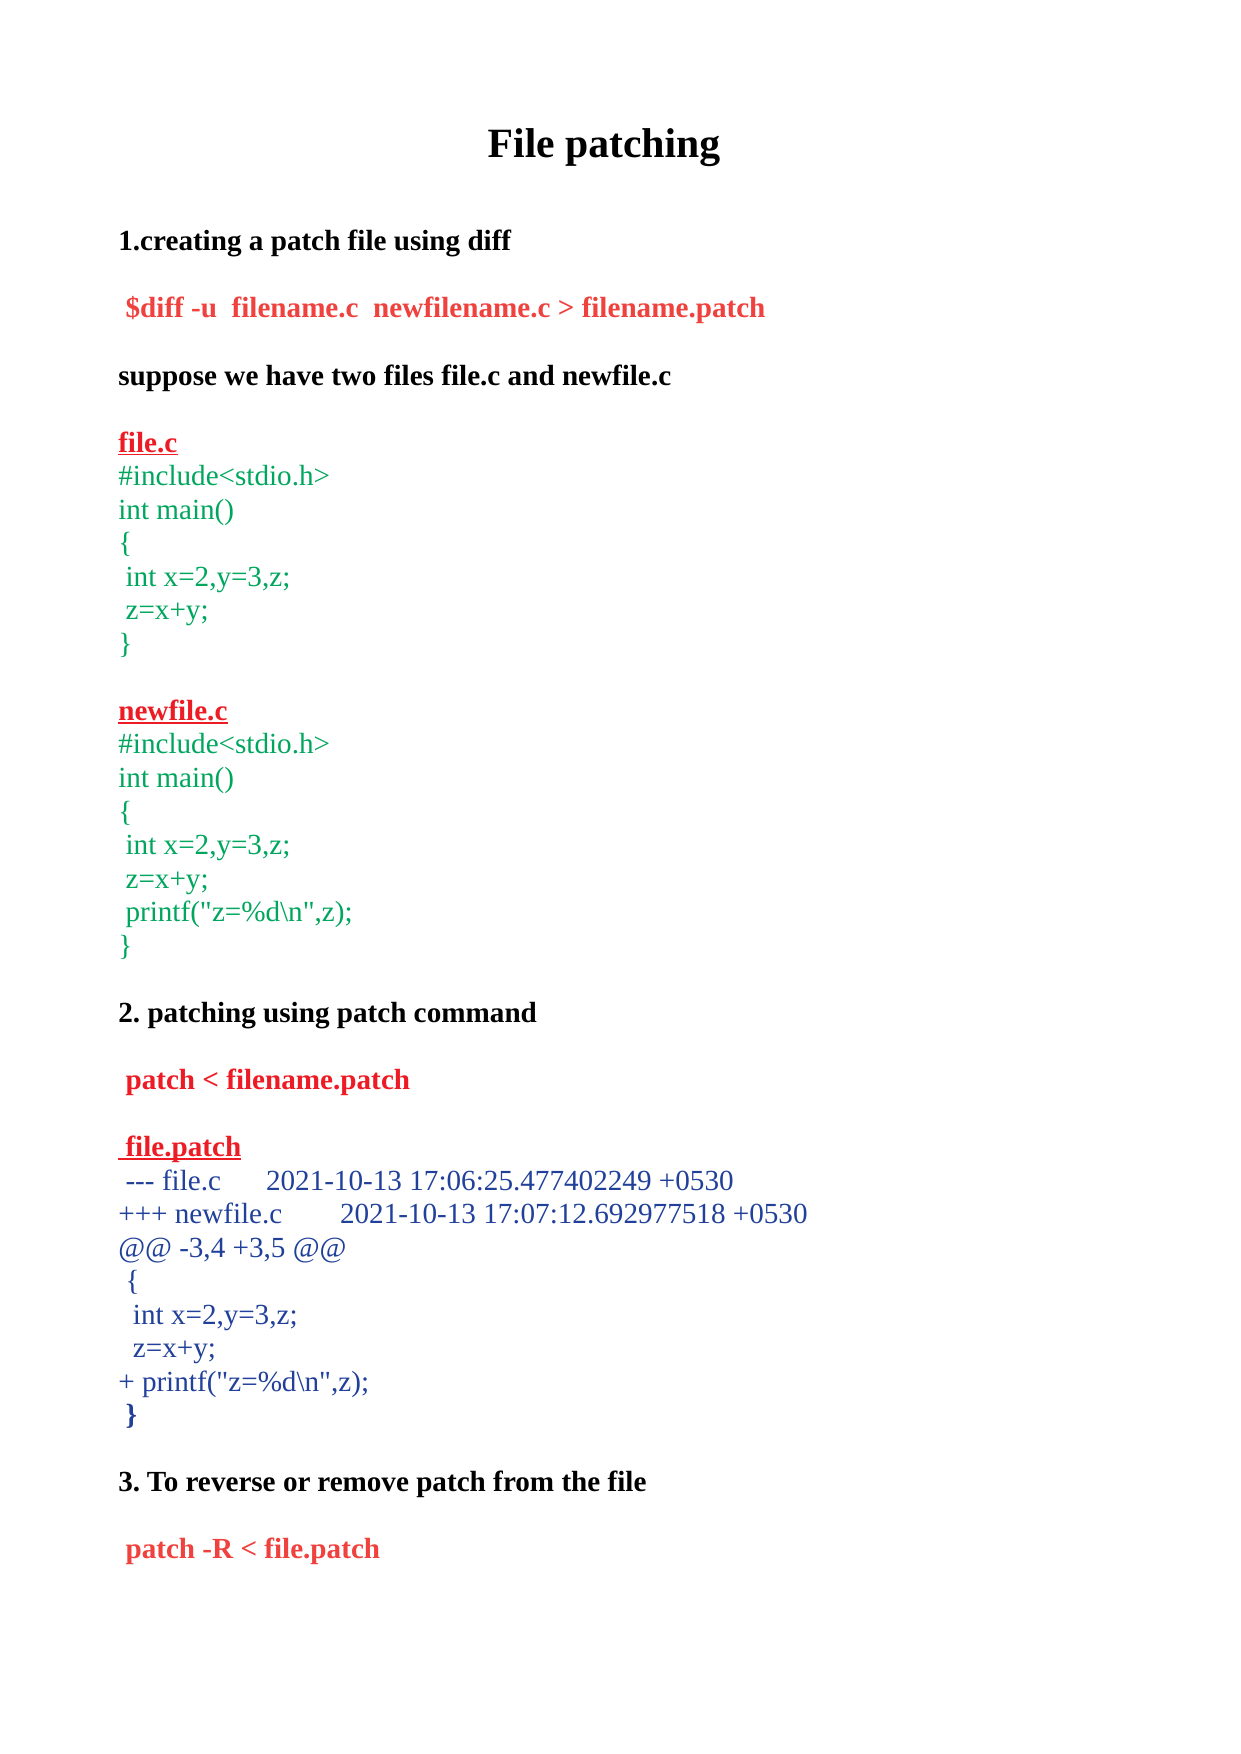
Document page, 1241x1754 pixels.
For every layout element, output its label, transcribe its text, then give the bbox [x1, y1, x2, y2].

text printf("z=%d\n",z); [118, 894, 1122, 928]
text z=x+y; [118, 592, 1122, 626]
text newfile.c [118, 693, 1122, 727]
text file.c [118, 425, 1122, 458]
text { [118, 794, 1122, 827]
text int x=2,y=3,z; [118, 1297, 1122, 1330]
text File patching [118, 118, 1122, 166]
text $diff -u filename.c newfilename.c > filename.patch [118, 291, 1122, 324]
text 1.creating a patch file using diff [118, 223, 1122, 257]
text } [118, 1397, 1122, 1431]
text + printf("z=%d\n",z); [118, 1364, 1122, 1397]
text #include<stdio.h> [118, 727, 1122, 760]
text @@ -3,4 +3,5 @@ [118, 1230, 1122, 1263]
text suppose we have two files file.c and newfile.c [118, 358, 1122, 391]
text { [118, 1263, 1122, 1297]
text z=x+y; [118, 861, 1122, 894]
text #include<stdio.h> [118, 458, 1122, 492]
text int main() [118, 492, 1122, 525]
text z=x+y; [118, 1330, 1122, 1364]
text } [118, 928, 1122, 961]
text { [118, 525, 1122, 559]
text patch < filename.patch [118, 1062, 1122, 1096]
text patch -R < file.patch [118, 1532, 1122, 1565]
text int main() [118, 760, 1122, 794]
text +++ newfile.c 2021-10-13 17:07:12.692977518 +0530 [118, 1196, 1122, 1230]
text 2. patching using patch command [118, 995, 1122, 1028]
text } [118, 626, 1122, 659]
text int x=2,y=3,z; [118, 559, 1122, 592]
text int x=2,y=3,z; [118, 827, 1122, 861]
text --- file.c 2021-10-13 17:06:25.477402249 +0530 [118, 1163, 1122, 1196]
text file.patch [118, 1129, 1122, 1163]
text 3. To reverse or remove patch from the file [118, 1464, 1122, 1498]
